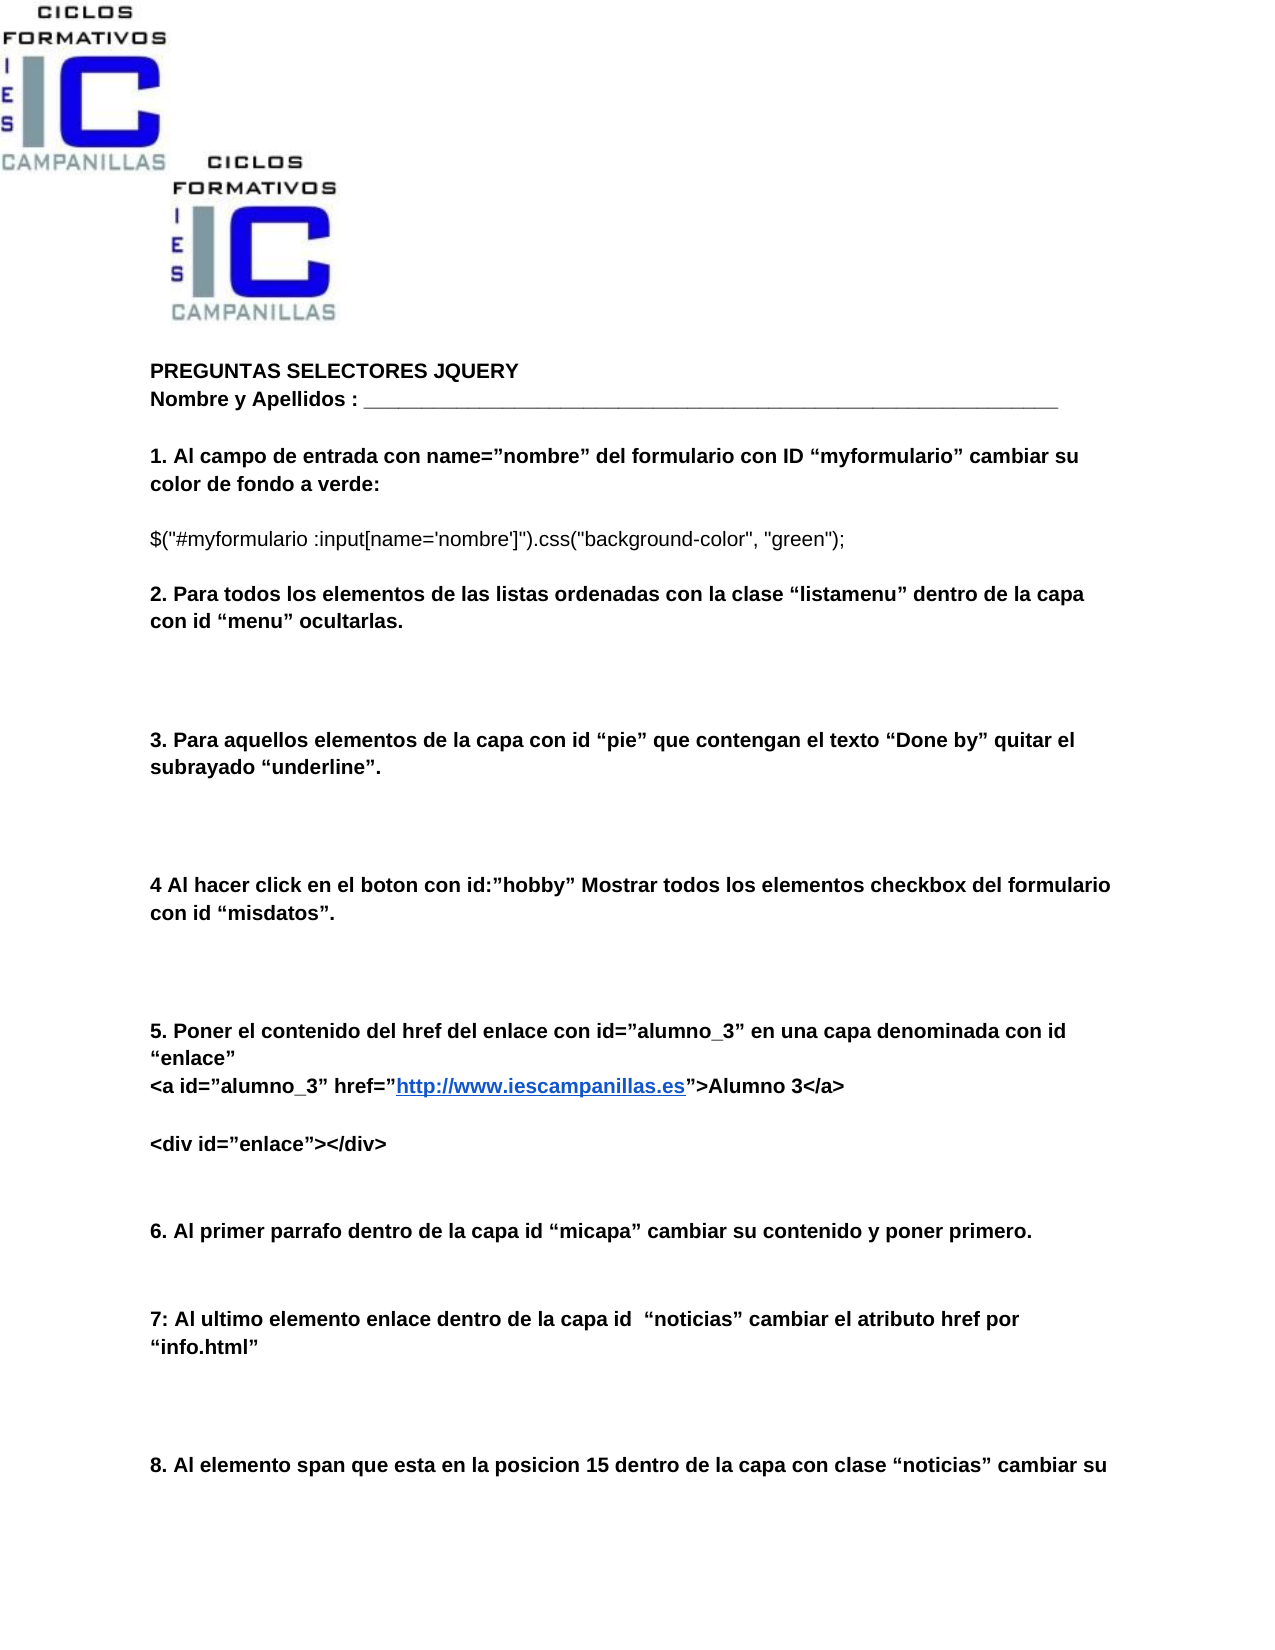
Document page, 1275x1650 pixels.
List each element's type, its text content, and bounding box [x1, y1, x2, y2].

text <a id=”alumno_3” href=”http://www.iescampanillas.es”>Alumno 3</a> [150, 1074, 1125, 1098]
text 1. Al campo de entrada con name=”nombre” del formulario con ID “myformulario” cambiar su color de fondo a verde: [150, 444, 1125, 496]
text PREGUNTAS SELECTORES JQUERY [150, 359, 1125, 383]
picture [0, 0, 341, 325]
text 5. Poner el contenido del href del enlace con id=”alumno_3” en una capa denominada con id “enlace” [150, 1019, 1125, 1070]
text 2. Para todos los elementos de las listas ordenadas con la clase “listamenu” dentro de la capa con id “menu” ocultarlas. [150, 582, 1125, 633]
text 3. Para aquellos elementos de la capa con id “pie” que contengan el texto “Done by” quitar el subrayado “underline”. [150, 727, 1125, 779]
text Nombre y Apellidos : ____________________________________________________________ [150, 387, 1125, 411]
text <div id=”enlace”></div> [150, 1131, 1125, 1155]
text 4 Al hacer click en el boton con id:”hobby” Mostrar todos los elementos checkbox del formulario con id “misdatos”. [150, 873, 1125, 924]
text 8. Al elemento span que esta en la posicion 15 dentro de la capa con clase “noticias” cambiar su [150, 1453, 1125, 1477]
text 7: Al ultimo elemento enlace dentro de la capa id “noticias” cambiar el atributo href por “info.html” [150, 1307, 1125, 1359]
text 6. Al primer parrafo dentro de la capa id “micapa” cambiar su contenido y poner primero. [150, 1219, 1125, 1243]
text $("#myformulario :input[name='nombre']").css("background-color", "green"); [150, 527, 1125, 551]
